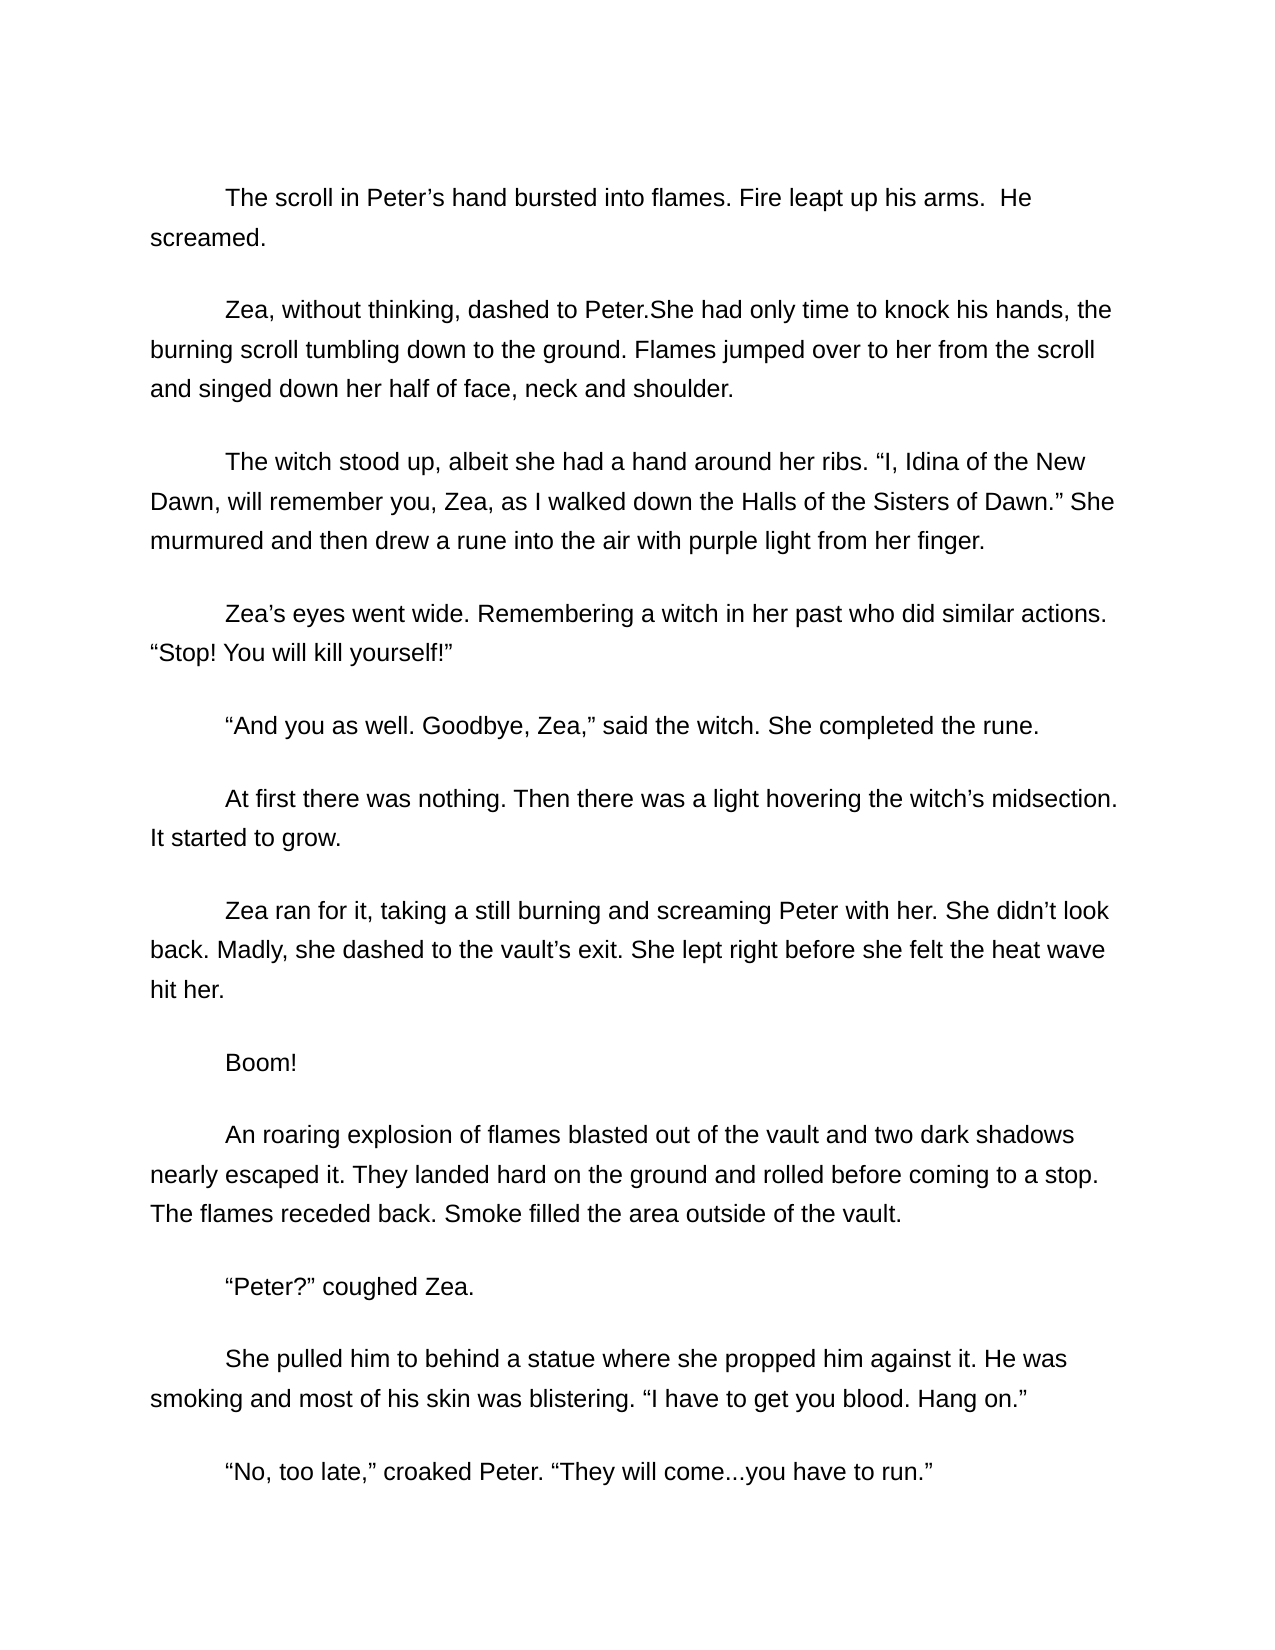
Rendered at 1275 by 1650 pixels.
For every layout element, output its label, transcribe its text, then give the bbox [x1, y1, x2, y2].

text “Peter?” coughed Zea. [150, 1272, 1125, 1301]
text Zea, without thinking, dashed to Peter.She had only time to knock his hands, the burning scroll tumbling down to the ground. Flames jumped over to her from the scroll and singed down her half of face, neck and shoulder. [150, 295, 1125, 403]
text The witch stood up, albeit she had a hand around her ribs. “I, Idina of the New Dawn, will remember you, Zea, as I walked down the Halls of the Sisters of Dawn.” She murmured and then drew a rune into the air with purple light from her finger. [150, 447, 1125, 555]
text “And you as well. Goodbye, Zea,” said the witch. She completed the rune. [150, 711, 1125, 740]
text “No, too late,” croaked Peter. “They will come...you have to run.” [150, 1457, 1125, 1485]
text An roaring explosion of flames blasted out of the vault and two dark shadows nearly escaped it. They landed hard on the ground and rolled before coming to a stop. The flames receded back. Smoke filled the area outside of the vault. [150, 1120, 1125, 1228]
text Zea’s eyes went wide. Remembering a witch in her past who did similar actions. “Stop! You will kill yourself!” [150, 599, 1125, 667]
text The scroll in Peter’s hand bursted into flames. Fire leapt up his arms. He screamed. [150, 183, 1125, 251]
text She pulled him to behind a statue where she propped him against it. He was smoking and most of his skin was blistering. “I have to get you blood. Hang on.” [150, 1344, 1125, 1413]
text Boom! [150, 1047, 1125, 1076]
text Zea ran for it, taking a still burning and screaming Peter with her. She didn’t look back. Madly, she dashed to the vault’s exit. She lept right before she felt the heat wave hit her. [150, 896, 1125, 1004]
text At first there was nothing. Then there was a light hovering the witch’s midsection. It started to grow. [150, 783, 1125, 852]
